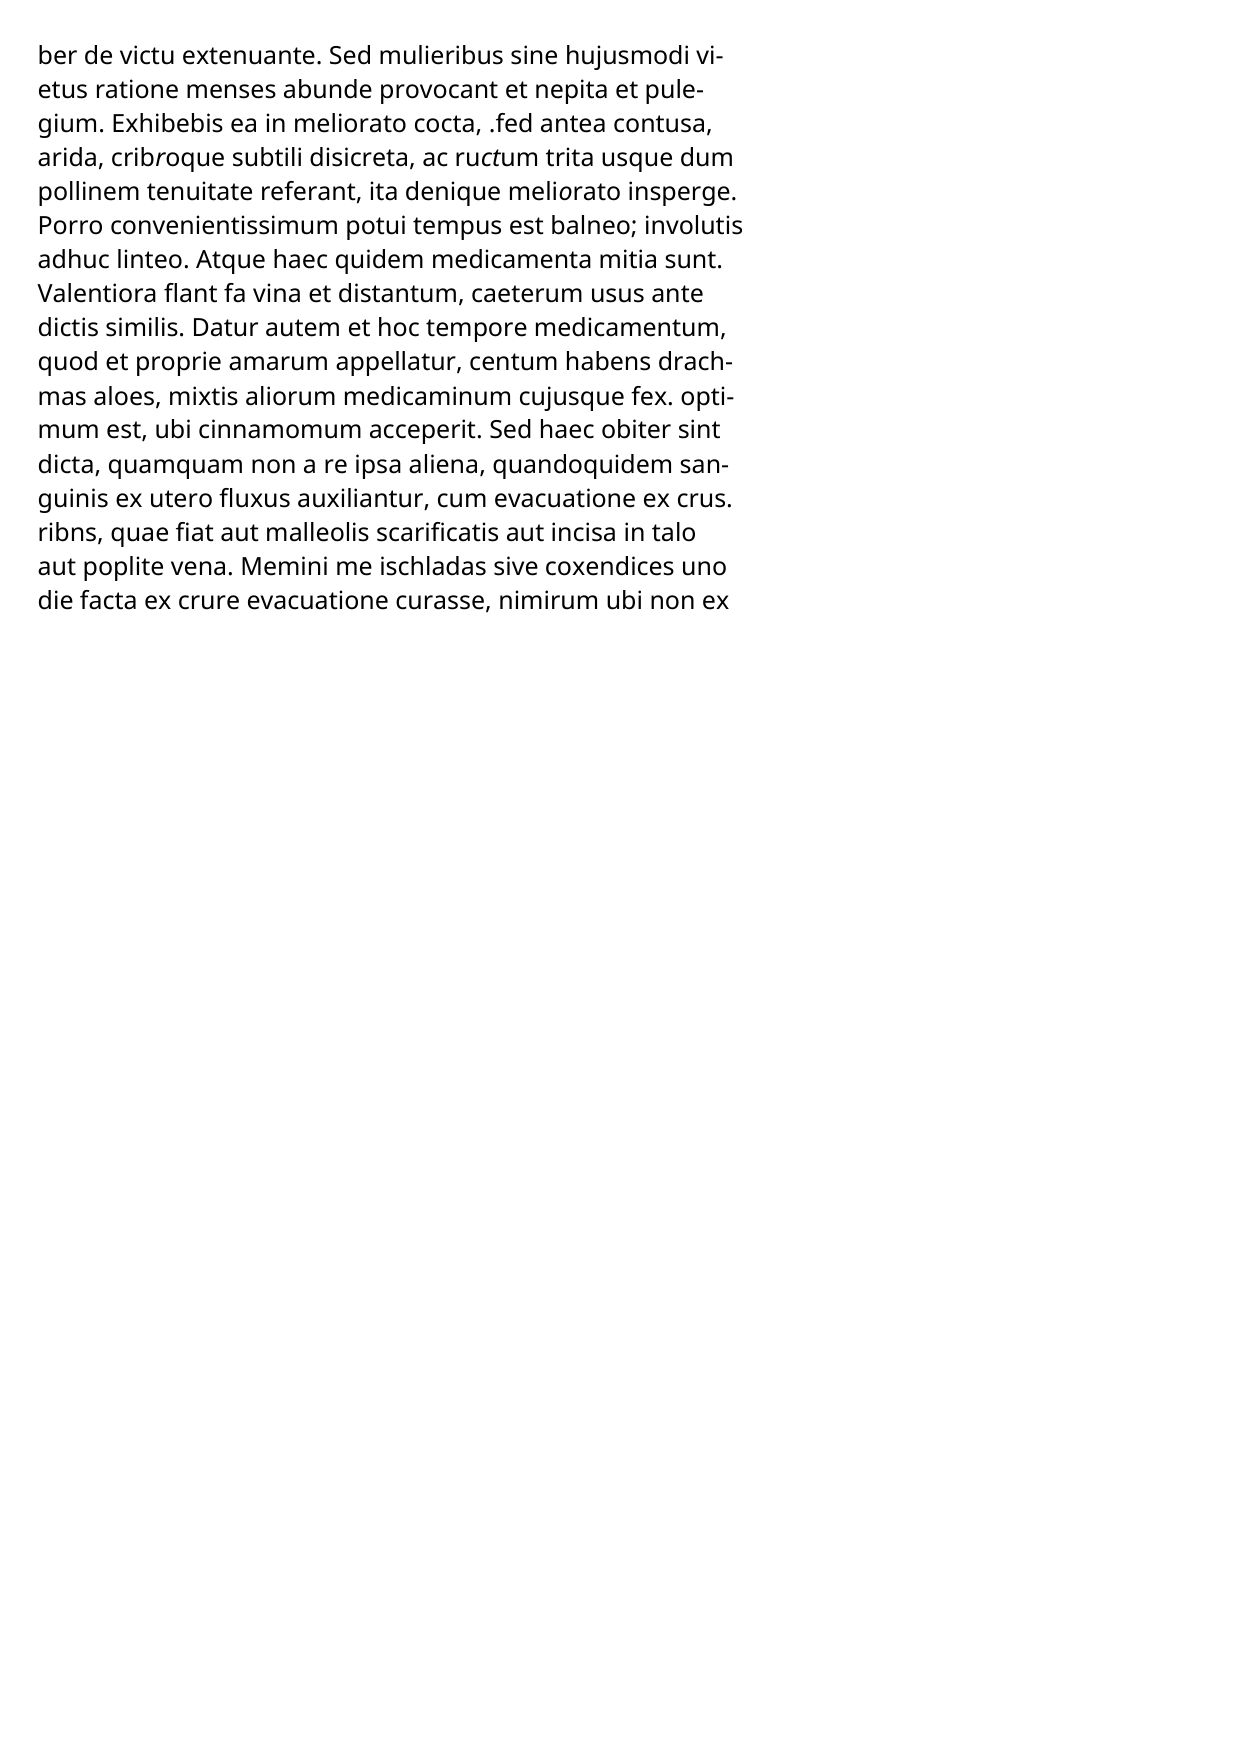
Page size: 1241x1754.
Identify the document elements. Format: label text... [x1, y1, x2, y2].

text ber de victu extenuante. Sed mulieribus sine hujusmodi vi- etus ratione menses abunde provocant et nepita et pule- gium. Exhibebis ea in meliorato cocta, .fed antea contusa, arida, cribroque subtili disicreta, ac ructum trita usque dum pollinem tenuitate referant, ita denique meliorato insperge. Porro convenientissimum potui tempus est balneo; involutis adhuc linteo. Atque haec quidem medicamenta mitia sunt. Valentiora flant fa vina et distantum, caeterum usus ante dictis similis. Datur autem et hoc tempore medicamentum, quod et proprie amarum appellatur, centum habens drach- mas aloes, mixtis aliorum medicaminum cujusque fex. opti- mum est, ubi cinnamomum acceperit. Sed haec obiter sint dicta, quamquam non a re ipsa aliena, quandoquidem san- guinis ex utero fluxus auxiliantur, cum evacuatione ex crus. ribns, quae fiat aut malleolis scarificatis aut incisa in talo aut poplite vena. Memini me ischladas sive coxendices uno die facta ex crure evacuatione curasse, nimirum ubi non ex [37, 37, 1203, 617]
